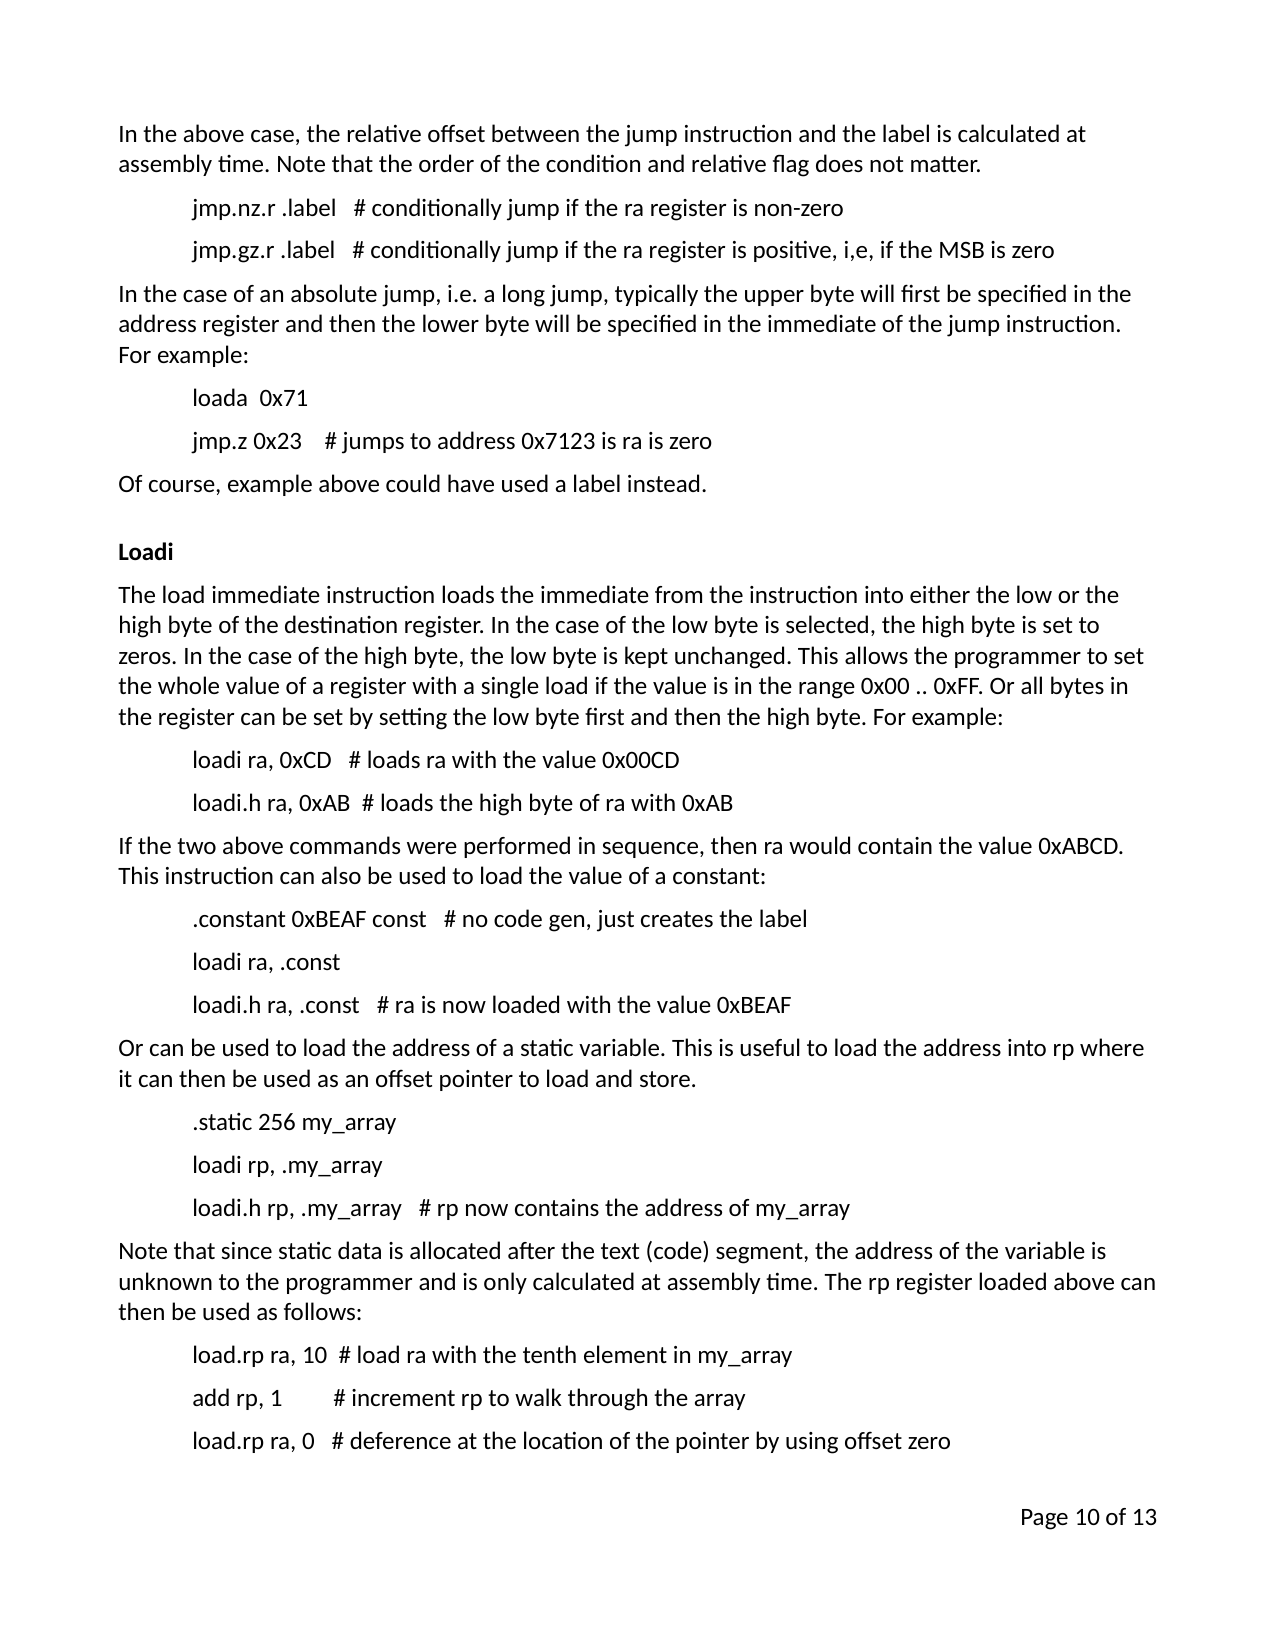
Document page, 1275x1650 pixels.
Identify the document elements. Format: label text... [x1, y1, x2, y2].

text Of course, example above could have used a label instead. [118, 468, 1157, 498]
text load.rp ra, 0 # deference at the location of the pointer by using offset zero [118, 1425, 1157, 1456]
text loadi ra, .const [118, 947, 1157, 977]
text loada 0x71 [118, 382, 1157, 412]
text .constant 0xBEAF const # no code gen, just creates the label [118, 903, 1157, 934]
text The load immediate instruction loads the immediate from the instruction into either the low or the high byte of the destination register. In the case of the low byte is selected, the high byte is set to zeros. In the case of the high byte, the low byte is kept unchanged. This allows the programmer to set the whole value of a register with a single load if the value is in the range 0x00 .. 0xFF. Or all bytes in the register can be set by setting the low byte first and then the high byte. For example: [118, 579, 1157, 731]
text jmp.nz.r .label # conditionally jump if the ra register is non-zero [118, 192, 1157, 222]
text load.rp ra, 10 # load ra with the tenth element in my_array [118, 1339, 1157, 1370]
text In the case of an absolute jump, i.e. a long jump, typically the upper byte will first be specified in the address register and then the lower byte will be specified in the immediate of the jump instruction. For example: [118, 278, 1157, 369]
subtitle Loadi [118, 536, 1157, 566]
text If the two above commands were performed in sequence, then ra would contain the value 0xABCD. This instruction can also be used to load the value of a constant: [118, 830, 1157, 891]
text In the above case, the relative offset between the jump instruction and the label is calculated at assembly time. Note that the order of the condition and relative flag does not matter. [118, 118, 1157, 179]
text loadi.h rp, .my_array # rp now contains the address of my_array [118, 1192, 1157, 1223]
text loadi.h ra, .const # ra is now loaded with the value 0xBEAF [118, 989, 1157, 1020]
text add rp, 1 # increment rp to walk through the array [118, 1382, 1157, 1413]
text Note that since static data is allocated after the text (code) segment, the address of the variable is unknown to the programmer and is only calculated at assembly time. The rp register loaded above can then be used as follows: [118, 1235, 1157, 1327]
text jmp.z 0x23 # jumps to address 0x7123 is ra is zero [118, 425, 1157, 455]
text loadi rp, .my_array [118, 1149, 1157, 1180]
text loadi.h ra, 0xAB # loads the high byte of ra with 0xAB [118, 787, 1157, 817]
text .static 256 my_array [118, 1106, 1157, 1137]
text jmp.gz.r .label # conditionally jump if the ra register is positive, i,e, if the MSB is zero [118, 235, 1157, 265]
text loadi ra, 0xCD # loads ra with the value 0x00CD [118, 744, 1157, 774]
text Or can be used to load the address of a static variable. This is useful to load the address into rp where it can then be used as an offset pointer to load and store. [118, 1033, 1157, 1094]
